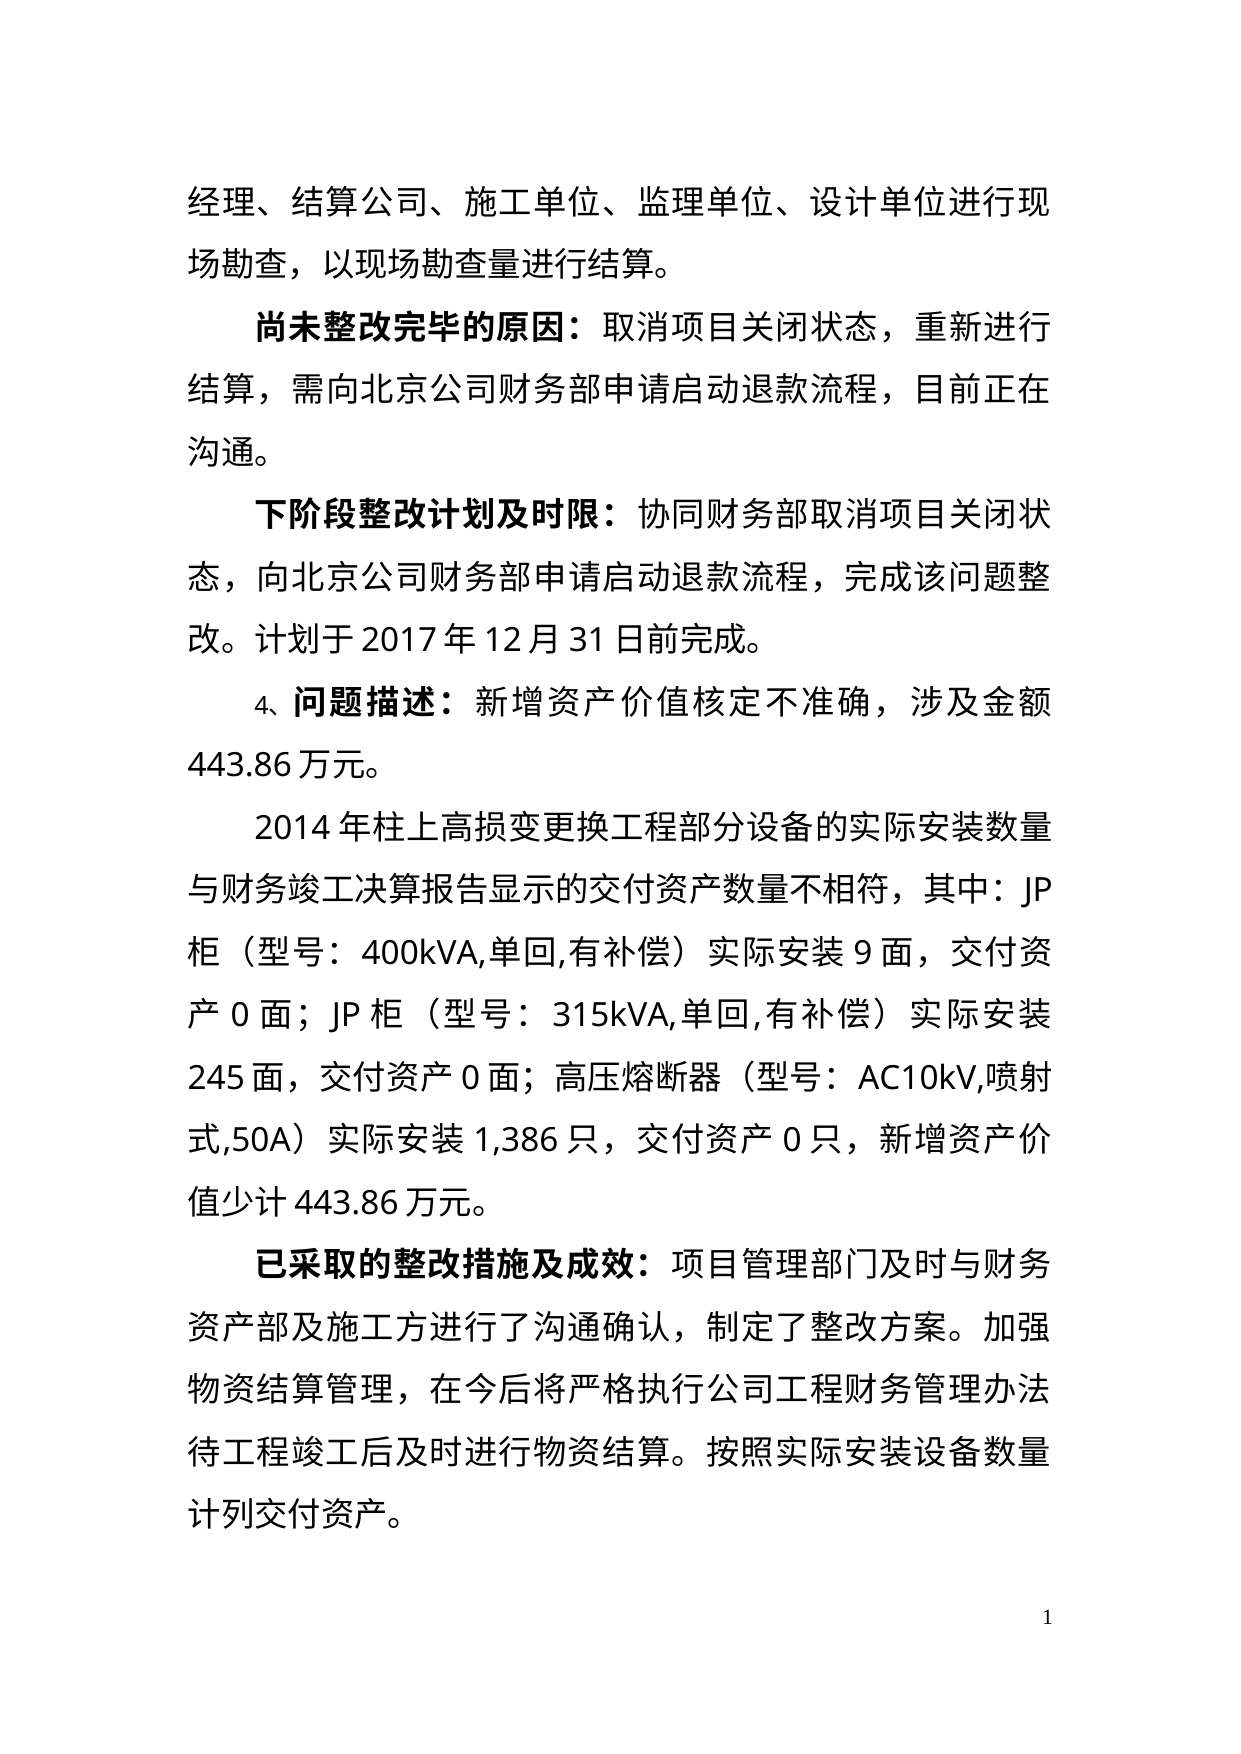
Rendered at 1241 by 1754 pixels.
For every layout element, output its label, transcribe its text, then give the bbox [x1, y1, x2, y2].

list 问题描述：新增资产价值核定不准确，涉及金额443.86万元。 [187, 658, 1053, 783]
text 经理、结算公司、施工单位、监理单位、设计单位进行现场勘查，以现场勘查量进行结算。 [187, 158, 1053, 283]
text 已采取的整改措施及成效：项目管理部门及时与财务资产部及施工方进行了沟通确认，制定了整改方案。加强物资结算管理，在今后将严格执行公司工程财务管理办法，待工程竣工后及时进行物资结算。按照实际安装设备数量计列交付资产。 [187, 1221, 1053, 1533]
text 下阶段整改计划及时限：协同财务部取消项目关闭状态，向北京公司财务部申请启动退款流程，完成该问题整改。计划于2017年12月31日前完成。 [187, 471, 1053, 658]
text 尚未整改完毕的原因：取消项目关闭状态，重新进行结算，需向北京公司财务部申请启动退款流程，目前正在沟通。 [187, 283, 1053, 471]
text 2014年柱上高损变更换工程部分设备的实际安装数量与财务竣工决算报告显示的交付资产数量不相符，其中：JP柜（型号：400kVA,单回,有补偿）实际安装9面，交付资产0面；JP柜（型号：315kVA,单回,有补偿）实际安装245面，交付资产0面；高压熔断器（型号：AC10kV,喷射式,50A）实际安装1,386只，交付资产0只，新增资产价值少计443.86万元。 [187, 783, 1053, 1221]
